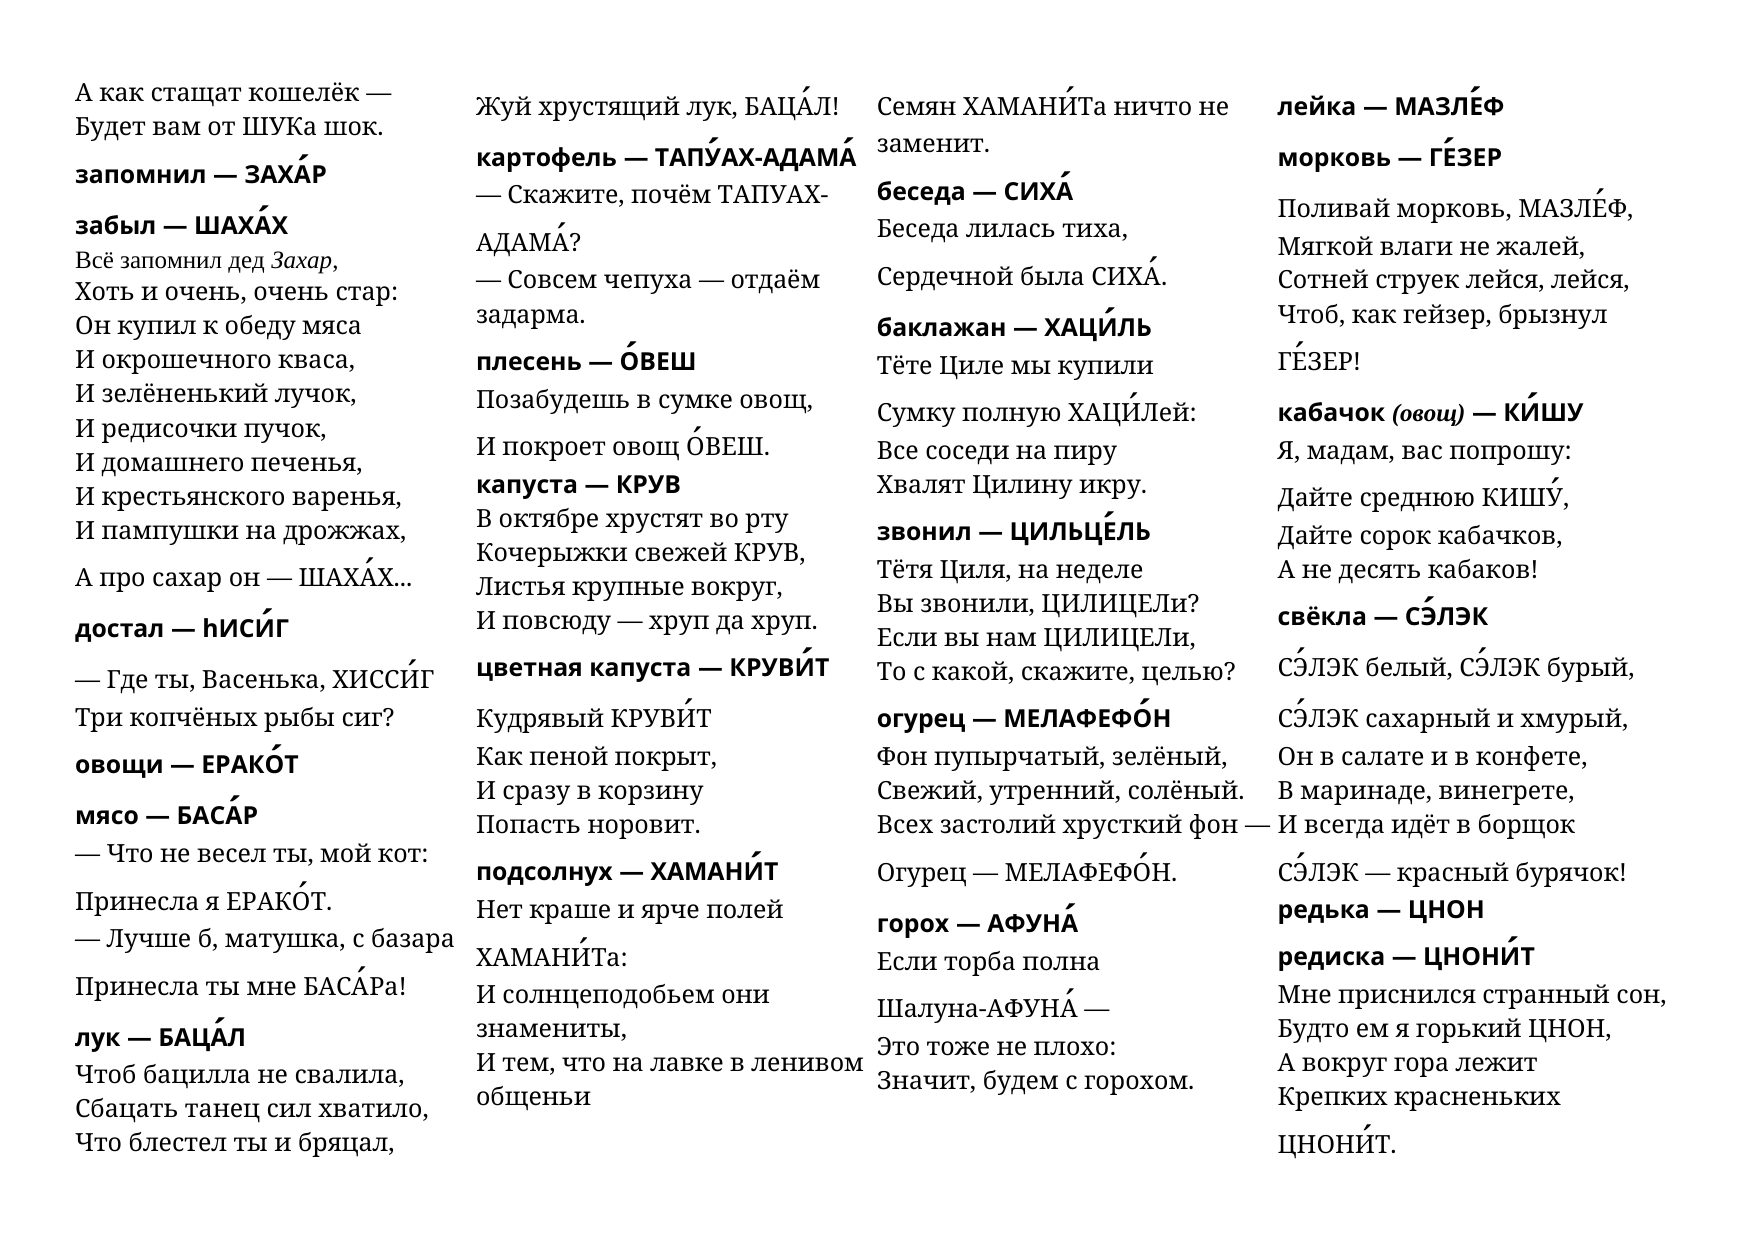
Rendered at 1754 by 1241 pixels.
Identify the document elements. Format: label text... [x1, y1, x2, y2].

subtitle морковь — ГЕ́ЗЕР [1277, 126, 1678, 177]
text Огурец — МЕЛАФЕФО́Н. [877, 841, 1277, 892]
text Дайте среднюю КИШУ́, [1277, 466, 1678, 517]
text Сотней струек лейся, лейся, [1277, 262, 1678, 296]
text И редисочки пучок, [75, 410, 476, 444]
text Если вы нам ЦИЛИЦЕЛи, [877, 620, 1277, 654]
subtitle горох — АФУНА́ [877, 892, 1277, 943]
text Принесла я ЕРАКО́Т. [75, 870, 476, 921]
text И зелёненький лучок, [75, 376, 476, 410]
text Попасть норовит. [476, 807, 877, 841]
text А как стащат кошелёк — [75, 75, 476, 109]
text СЭ́ЛЭК — красный бурячок! [1277, 841, 1678, 892]
text Принесла ты мне БАСА́Ра! [75, 955, 476, 1006]
subtitle звонил — ЦИЛЬЦЕ́ЛЬ [877, 501, 1277, 552]
text И крестьянского варенья, [75, 478, 476, 512]
text Будто ем я горький ЦНОН, [1277, 1011, 1678, 1045]
text А вокруг гора лежит [1277, 1045, 1678, 1079]
text — Совсем чепуха — отдаём задарма. [476, 262, 877, 330]
subtitle цветная капуста — КРУВИ́Т [476, 636, 877, 687]
text Как пеной покрыт, [476, 738, 877, 773]
text В октябре хрустят во рту [476, 500, 877, 534]
text Я, мадам, вас попрошу: [1277, 432, 1678, 466]
text И солнцеподобьем они знамениты, [476, 977, 877, 1045]
subtitle беседа — СИХА́ [877, 160, 1277, 211]
text Тётя Циля, на неделе [877, 552, 1277, 586]
text Если торба полна [877, 943, 1277, 977]
text Он купил к обеду мяса [75, 308, 476, 342]
subtitle кабачок (овощ) — КИ́ШУ [1277, 381, 1678, 432]
subtitle свёкла — СЭ́ЛЭК [1277, 586, 1678, 637]
subtitle плесень — О́ВЕШ [476, 330, 877, 381]
text И покроет овощ О́ВЕШ. [476, 415, 877, 466]
text И пампушки на дрожжах, [75, 512, 476, 546]
text Сумку полную ХАЦИ́Лей: [877, 381, 1277, 432]
text Он в салате и в конфете, [1277, 739, 1678, 773]
text Свежий, утренний, солёный. [877, 773, 1277, 807]
text Будет вам от ШУКа шок. [75, 109, 476, 143]
subtitle запомнил — ЗАХА́Р [75, 143, 476, 194]
subtitle редиска — ЦНОНИ́Т [1277, 926, 1678, 977]
text И сразу в корзину [476, 773, 877, 807]
subtitle баклажан — ХАЦИ́ЛЬ [877, 296, 1277, 347]
text Что блестел ты и бряцал, [75, 1125, 476, 1159]
text Фон пупырчатый, зелёный, [877, 739, 1277, 773]
text Три копчёных рыбы сиг? [75, 699, 476, 734]
subtitle подсолнух — ХАМАНИ́Т [476, 841, 877, 892]
text СЭ́ЛЭК сахарный и хмурый, [1277, 688, 1678, 739]
text То с какой, скажите, целью? [877, 654, 1277, 688]
text Семян ХАМАНИ́Та ничто не заменит. [877, 75, 1277, 160]
text В маринаде, винегрете, [1277, 773, 1678, 807]
text Значит, будем с горохом. [877, 1062, 1277, 1096]
text Нет краше и ярче полей ХАМАНИ́Та: [476, 892, 877, 977]
text И всегда идёт в борщок [1277, 807, 1678, 841]
text И домашнего печенья, [75, 444, 476, 478]
text Позабудешь в сумке овощ, [476, 381, 877, 415]
subtitle достал — hИСИ́Г [75, 597, 476, 648]
subtitle лейка — МАЗЛЕ́Ф [1277, 75, 1678, 126]
subtitle лук — БАЦА́Л [75, 1006, 476, 1057]
text Сбацать танец сил хватило, [75, 1091, 476, 1125]
text И окрошечного кваса, [75, 342, 476, 376]
subtitle мясо — БАСА́Р [75, 785, 476, 836]
text Кудрявый КРУВИ́Т [476, 687, 877, 738]
text Жуй хрустящий лук, БАЦА́Л! [476, 75, 877, 126]
text И повсюду — хруп да хруп. [476, 602, 877, 636]
text Это тоже не плохо: [877, 1028, 1277, 1062]
text Хвалят Цилину икру. [877, 466, 1277, 501]
text Крепких красненьких ЦНОНИ́Т. [1277, 1079, 1678, 1164]
text Всех застолий хрусткий фон — [877, 807, 1277, 841]
subtitle картофель — ТАПУ́АХ-АДАМА́ [476, 126, 877, 177]
text Дайте сорок кабачков, [1277, 517, 1678, 552]
text Все соседи на пиру [877, 432, 1277, 466]
text Всё запомнил дед Захар, [75, 245, 476, 274]
text Беседа лилась тиха, [877, 211, 1277, 245]
text А про сахар он — ШАХА́Х... [75, 546, 476, 597]
subtitle редька — ЦНОН [1277, 892, 1678, 926]
subtitle капуста — КРУВ [476, 466, 877, 500]
subtitle забыл — ШАХА́Х [75, 194, 476, 245]
text — Где ты, Васенька, ХИССИ́Г [75, 648, 476, 699]
text — Что не весел ты, мой кот: [75, 836, 476, 870]
text А не десять кабаков! [1277, 552, 1678, 586]
text Сердечной была СИХА́. [877, 245, 1277, 296]
text Мягкой влаги не жалей, [1277, 228, 1678, 262]
subtitle огурец — МЕЛАФЕФО́Н [877, 688, 1277, 739]
text Шалуна-АФУНА́ — [877, 977, 1277, 1028]
text Вы звонили, ЦИЛИЦЕЛи? [877, 586, 1277, 620]
text Чтоб, как гейзер, брызнул ГЕ́ЗЕР! [1277, 296, 1678, 381]
text — Лучше б, матушка, с базара [75, 921, 476, 955]
text Поливай морковь, МАЗЛЕ́Ф, [1277, 177, 1678, 228]
text Листья крупные вокруг, [476, 568, 877, 602]
text СЭ́ЛЭК белый, СЭ́ЛЭК бурый, [1277, 637, 1678, 688]
text И тем, что на лавке в ленивом общеньи [476, 1045, 877, 1113]
subtitle овощи — ЕРАКО́Т [75, 734, 476, 785]
text Чтоб бацилла не свалила, [75, 1057, 476, 1091]
text Тёте Циле мы купили [877, 347, 1277, 381]
text Мне приснился странный сон, [1277, 977, 1678, 1011]
text Кочерыжки свежей КРУВ, [476, 534, 877, 568]
text — Скажите, почём ТАПУАХ-АДАМА́? [476, 177, 877, 262]
text Хоть и очень, очень стар: [75, 274, 476, 308]
